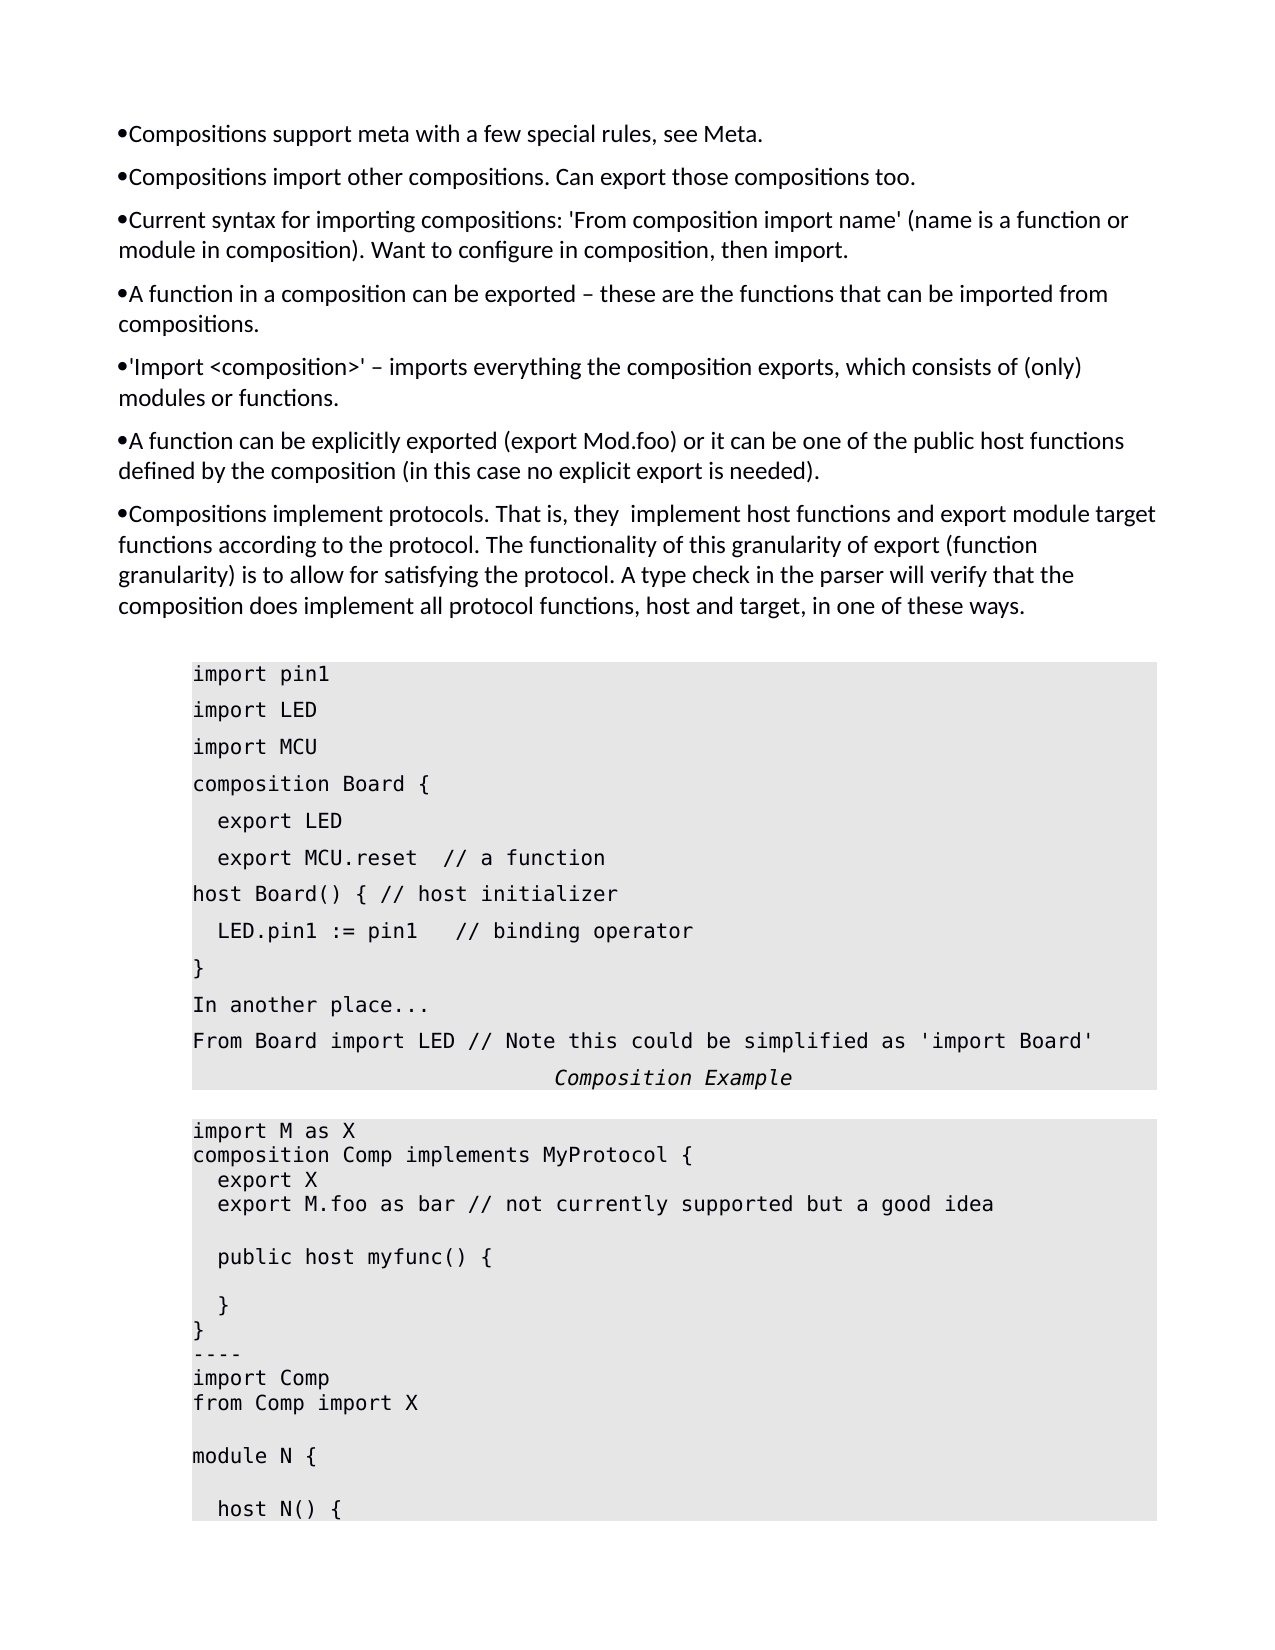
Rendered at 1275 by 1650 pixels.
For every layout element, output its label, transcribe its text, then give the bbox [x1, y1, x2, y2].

list A function in a composition can be exported – these are the functions that can be imported from compositions. [118, 278, 1157, 339]
list Compositions import other compositions. Can export those compositions too. [118, 161, 1157, 192]
text import M as X [192, 1119, 1157, 1143]
text In another place... [192, 993, 1157, 1017]
text from Comp import X [192, 1391, 1157, 1415]
text import LED [192, 698, 1157, 723]
text import MCU [192, 735, 1157, 759]
text } [192, 956, 1157, 980]
text From Board import LED // Note this could be simplified as 'import Board' [192, 1029, 1157, 1054]
text host Board() { // host initializer [192, 882, 1157, 907]
text module N { [192, 1444, 1157, 1468]
list Compositions implement protocols. That is, they implement host functions and export module target functions according to the protocol. The functionality of this granularity of export (function granularity) is to allow for satisfying the protocol. A type check in the parser will verify that the composition does implement all protocol functions, host and target, in one of these ways. [118, 498, 1157, 620]
text import pin1 [192, 662, 1157, 686]
list Compositions support meta with a few special rules, see Meta. [118, 118, 1157, 149]
list Current syntax for importing compositions: 'From composition import name' (name is a function or module in composition). Want to configure in composition, then import. [118, 204, 1157, 265]
text } [192, 1318, 1157, 1342]
text export X [192, 1168, 1157, 1192]
list A function can be explicitly exported (export Mod.foo) or it can be one of the public host functions defined by the composition (in this case no explicit export is needed). [118, 425, 1157, 486]
list Composition Example [192, 1066, 1157, 1090]
text export LED [192, 809, 1157, 833]
text composition Board { [192, 772, 1157, 796]
text import Comp [192, 1366, 1157, 1391]
text ---- [192, 1342, 1157, 1366]
text public host myfunc() { [192, 1245, 1157, 1269]
text export MCU.reset // a function [192, 846, 1157, 870]
text } [192, 1293, 1157, 1318]
list 'Import <composition>' – imports everything the composition exports, which consists of (only) modules or functions. [118, 351, 1157, 412]
text LED.pin1 := pin1 // binding operator [192, 919, 1157, 943]
text host N() { [192, 1497, 1157, 1521]
text export M.foo as bar // not currently supported but a good idea [192, 1192, 1157, 1216]
text composition Comp implements MyProtocol { [192, 1143, 1157, 1168]
